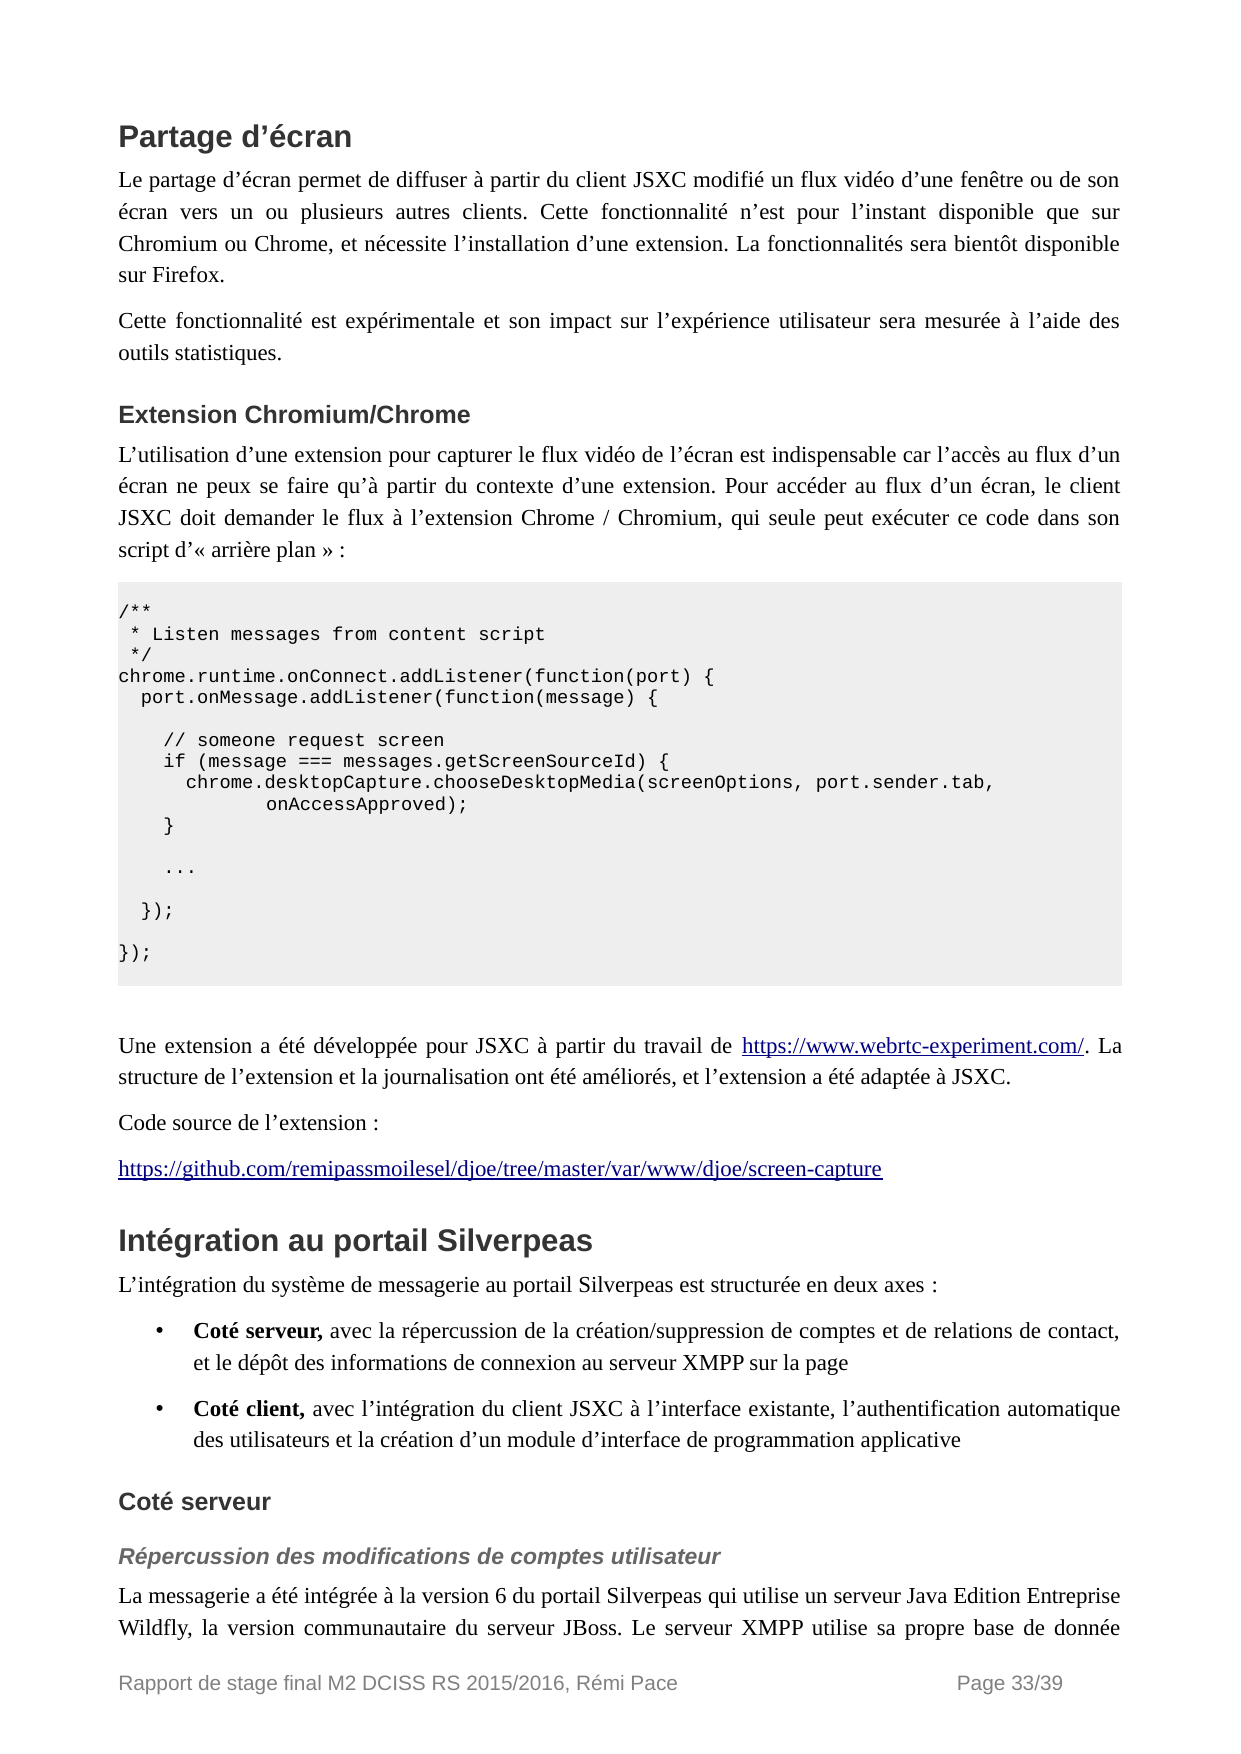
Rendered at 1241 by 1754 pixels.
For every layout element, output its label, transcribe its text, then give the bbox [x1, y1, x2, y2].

text */ [118, 646, 1122, 667]
text * Listen messages from content script [118, 624, 1122, 646]
list Coté client, avec l’intégration du client JSXC à l’interface existante, l’authentification automatique des utilisateurs et la création d’un module d’interface de programmation applicative [156, 1395, 1122, 1453]
text Le partage d’écran permet de diffuser à partir du client JSXC modifié un flux vidéo d’une fenêtre ou de son écran vers un ou plusieurs autres clients. Cette fonctionnalité n’est pour l’instant disponible que sur Chromium ou Chrome, et nécessite l’installation d’une extension. La fonctionnalités sera bientôt disponible sur Firefox. [118, 167, 1122, 288]
text https://github.com/remipassmoilesel/djoe/tree/master/var/www/djoe/screen-capture [118, 1156, 1122, 1182]
text } [118, 816, 1122, 837]
subtitle Partage d’écran [118, 118, 1122, 154]
text La messagerie a été intégrée à la version 6 du portail Silverpeas qui utilise un serveur Java Edition Entreprise Wildfly, la version communautaire du serveur JBoss. Le serveur XMPP utilise sa propre base de donnée [118, 1582, 1122, 1640]
text Cette fonctionnalité est expérimentale et son impact sur l’expérience utilisateur sera mesurée à l’aide des outils statistiques. [118, 307, 1122, 365]
text }); [118, 901, 1122, 922]
text port.onMessage.addListener(function(message) { [118, 688, 1122, 709]
subtitle Répercussion des modifications de comptes utilisateur [118, 1543, 1122, 1569]
list Coté serveur, avec la répercussion de la création/suppression de comptes et de relations de contact, et le dépôt des informations de connexion au serveur XMPP sur la page [156, 1317, 1122, 1375]
text if (message === messages.getScreenSourceId) { [118, 752, 1122, 773]
text Une extension a été développée pour JSXC à partir du travail de https://www.webrtc-experiment.com/. La structure de l’extension et la journalisation ont été améliorés, et l’extension a été adaptée à JSXC. [118, 1032, 1122, 1089]
text L’utilisation d’une extension pour capturer le flux vidéo de l’écran est indispensable car l’accès au flux d’un écran ne peux se faire qu’à partir du contexte d’une extension. Pour accéder au flux d’un écran, le client JSXC doit demander le flux à l’extension Chrome / Chromium, qui seule peut exécuter ce code dans son script d’« arrière plan » : [118, 441, 1122, 562]
subtitle Extension Chromium/Chrome [118, 400, 1122, 428]
text L’intégration du système de messagerie au portail Silverpeas est structurée en deux axes : [118, 1271, 1122, 1297]
text // someone request screen [118, 731, 1122, 752]
text chrome.runtime.onConnect.addListener(function(port) { [118, 667, 1122, 688]
subtitle Intégration au portail Silverpeas [118, 1222, 1122, 1258]
text ... [118, 858, 1122, 879]
text /** [118, 603, 1122, 624]
text Code source de l’extension : [118, 1109, 1122, 1136]
text }); [118, 943, 1122, 964]
subtitle Coté serveur [118, 1487, 1122, 1516]
text chrome.desktopCapture.chooseDesktopMedia(screenOptions, port.sender.tab, onAccessApproved); [118, 773, 1122, 816]
